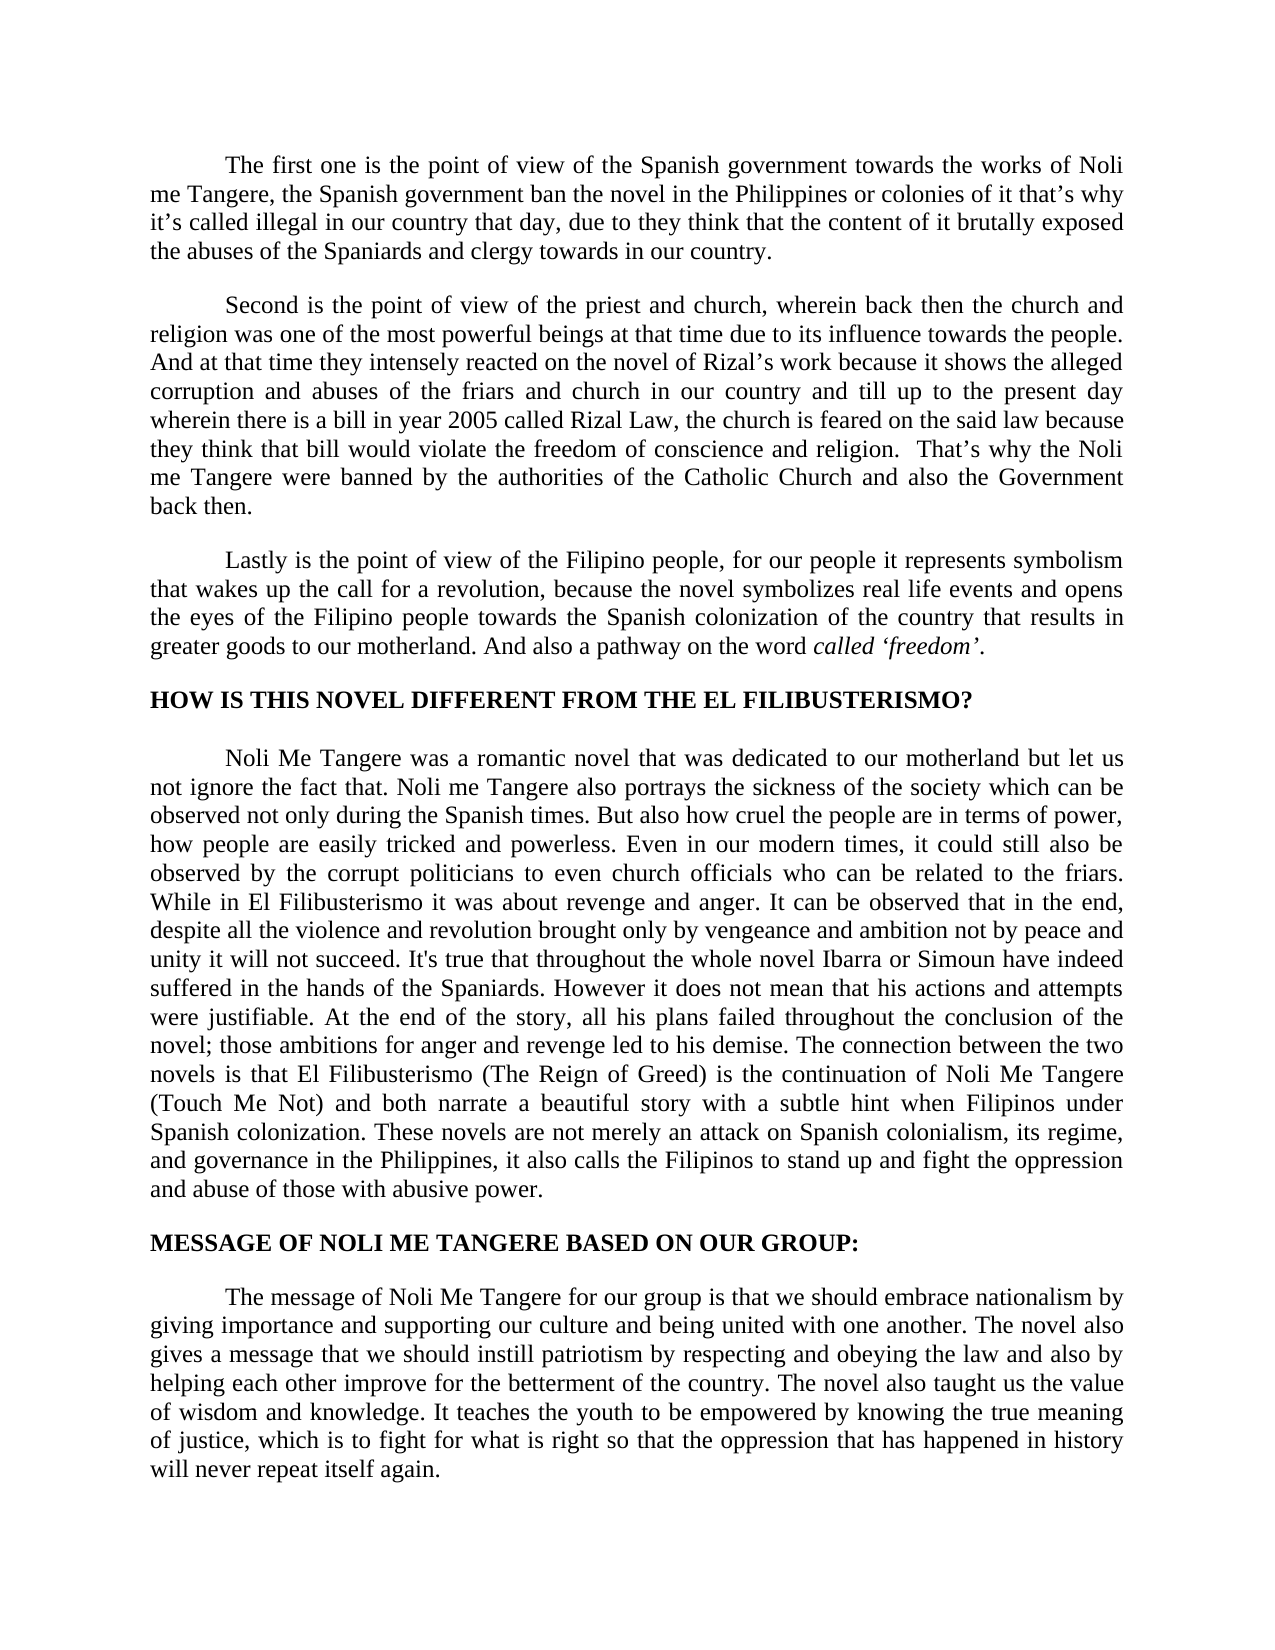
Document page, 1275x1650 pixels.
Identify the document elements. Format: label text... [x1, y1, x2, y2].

text The message of Noli Me Tangere for our group is that we should embrace nationalism by giving importance and supporting our culture and being united with one another. The novel also gives a message that we should instill patriotism by respecting and obeying the law and also by helping each other improve for the betterment of the country. The novel also taught us the value of wisdom and knowledge. It teaches the youth to be empowered by knowing the true meaning of justice, which is to fight for what is right so that the oppression that has happened in history will never repeat itself again. [150, 1282, 1125, 1483]
title MESSAGE OF NOLI ME TANGERE BASED ON OUR GROUP: [150, 1228, 1125, 1257]
subtitle Second is the point of view of the priest and church, wherein back then the church and religion was one of the most powerful beings at that time due to its influence towards the people. And at that time they intensely reacted on the novel of Rizal’s work because it shows the alleged corruption and abuses of the friars and church in our country and till up to the present day wherein there is a bill in year 2005 called Rizal Law, the church is feared on the said law because they think that bill would violate the freedom of conscience and religion. That’s why the Noli me Tangere were banned by the authorities of the Catholic Church and also the Government back then. [150, 290, 1125, 520]
title HOW IS THIS NOVEL DIFFERENT FROM THE EL FILIBUSTERISMO? [150, 685, 1125, 714]
text Noli Me Tangere was a romantic novel that was dedicated to our motherland but let us not ignore the fact that. Noli me Tangere also portrays the sickness of the society which can be observed not only during the Spanish times. But also how cruel the people are in terms of power, how people are easily tricked and powerless. Even in our modern times, it could still also be observed by the corrupt politicians to even church officials who can be related to the friars. While in El Filibusterismo it was about revenge and anger. It can be observed that in the end, despite all the violence and revolution brought only by vengeance and ambition not by peace and unity it will not succeed. It's true that throughout the whole novel Ibarra or Simoun have indeed suffered in the hands of the Spaniards. However it does not mean that his actions and attempts were justifiable. At the end of the story, all his plans failed throughout the conclusion of the novel; those ambitions for anger and revenge led to his demise. The connection between the two novels is that El Filibusterismo (The Reign of Greed) is the continuation of Noli Me Tangere (Touch Me Not) and both narrate a beautiful story with a subtle hint when Filipinos under Spanish colonization. These novels are not merely an attack on Spanish colonialism, its regime, and governance in the Philippines, it also calls the Filipinos to stand up and fight the oppression and abuse of those with abusive power. [150, 743, 1125, 1203]
subtitle The first one is the point of view of the Spanish government towards the works of Noli me Tangere, the Spanish government ban the novel in the Philippines or colonies of it that’s why it’s called illegal in our country that day, due to they think that the content of it brutally exposed the abuses of the Spaniards and clergy towards in our country. [150, 150, 1125, 265]
subtitle Lastly is the point of view of the Filipino people, for our people it represents symbolism that wakes up the call for a revolution, because the novel symbolizes real life events and opens the eyes of the Filipino people towards the Spanish colonization of the country that results in greater goods to our motherland. And also a pathway on the word called ‘freedom’. [150, 545, 1125, 660]
